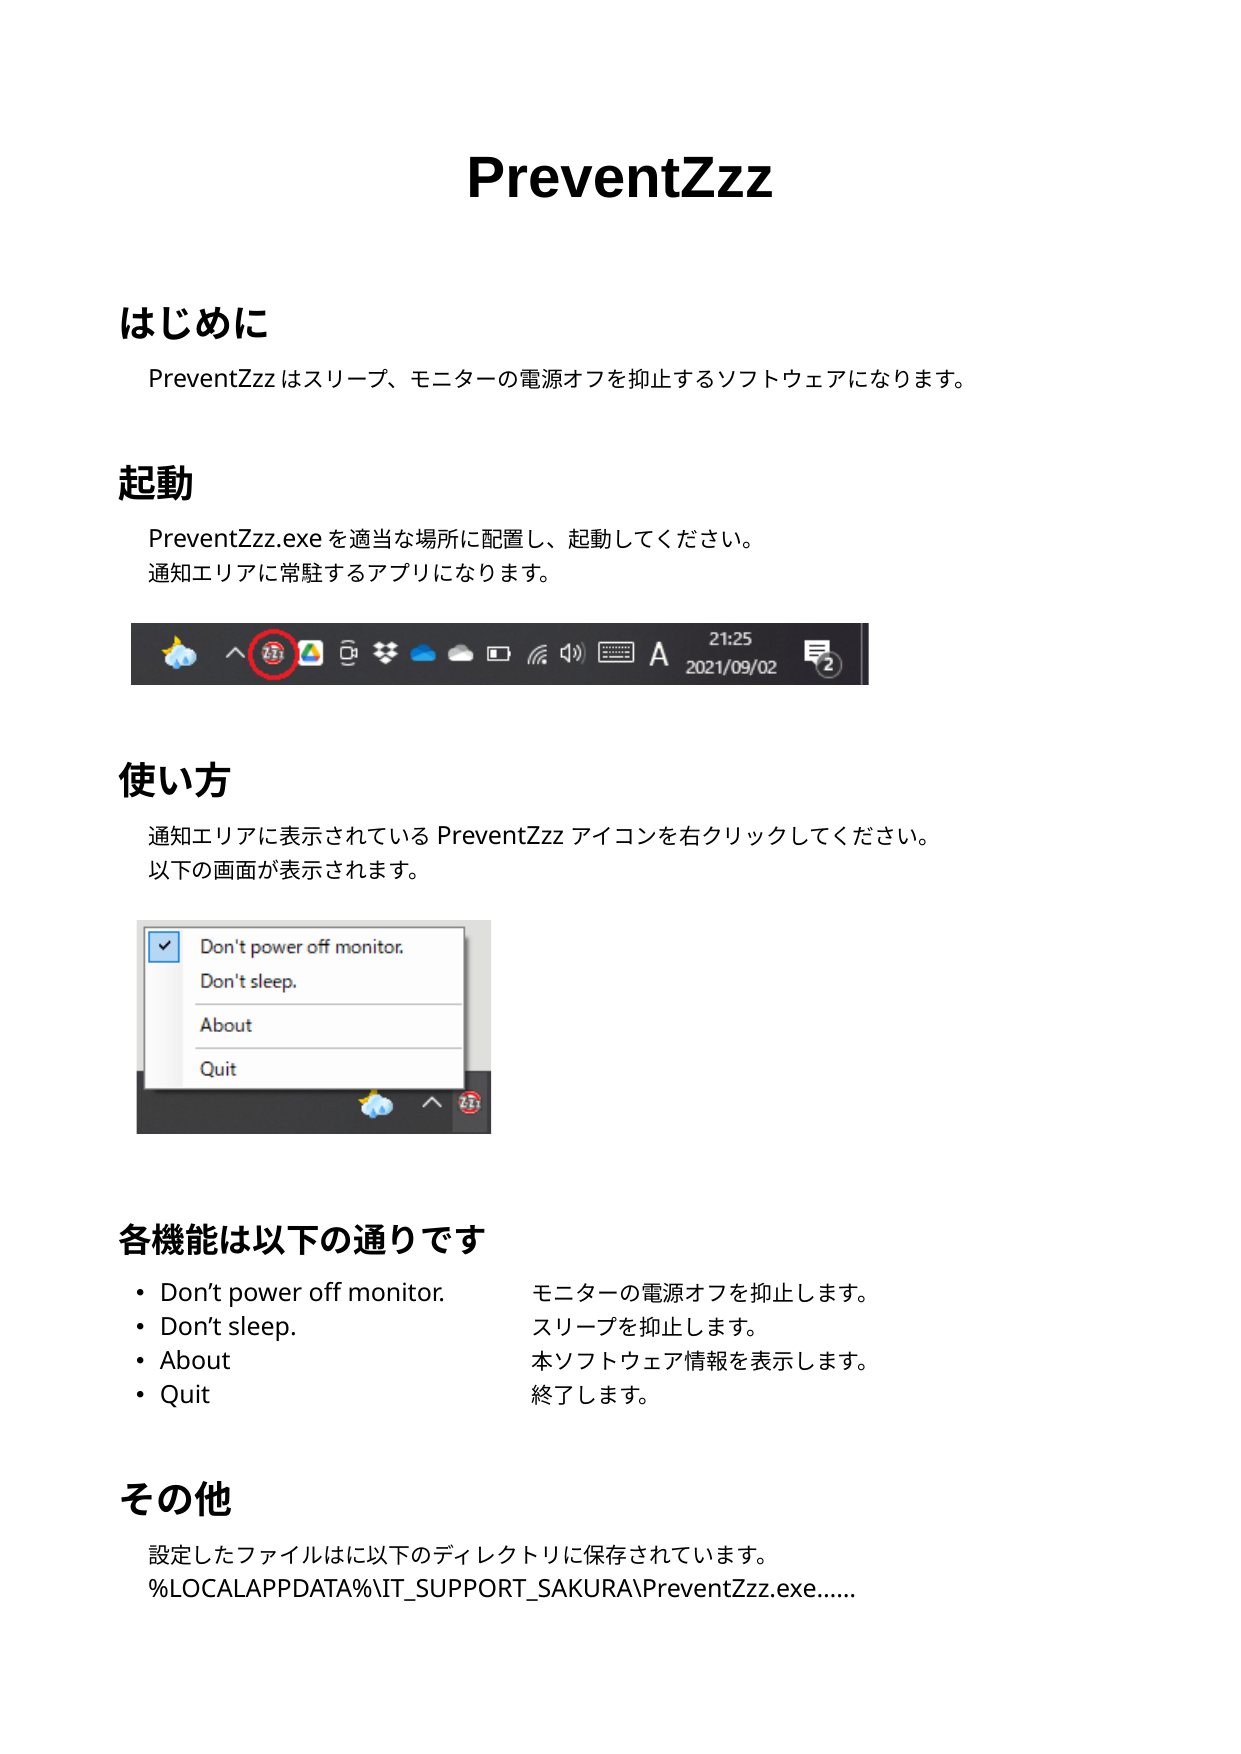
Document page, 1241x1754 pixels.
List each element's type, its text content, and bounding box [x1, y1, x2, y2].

text PreventZzzはスリープ、モニターの電源オフを抑止するソフトウェアになります。 [118, 361, 1122, 394]
subtitle 使い方 [118, 750, 1122, 805]
list About 本ソフトウェア情報を表示します。 [136, 1342, 1122, 1377]
list Don’t power off monitor. モニターの電源オフを抑止します。 [136, 1274, 1122, 1308]
text %LOCALAPPDATA%\IT_SUPPORT_SAKURA\PreventZzz.exe…… [118, 1571, 1122, 1605]
subtitle その他 [118, 1470, 1122, 1524]
list Quit 終了します。 [136, 1377, 1122, 1411]
subtitle 各機能は以下の通りです [118, 1213, 1122, 1262]
text 設定したファイルはに以下のディレクトリに保存されています。 [118, 1537, 1122, 1571]
subtitle 起動 [118, 454, 1122, 508]
text PreventZzz.exeを適当な場所に配置し、起動してください。 [118, 521, 1122, 555]
subtitle はじめに [118, 293, 1122, 348]
title PreventZzz [118, 143, 1122, 210]
picture [136, 920, 492, 1134]
list Don’t sleep. スリープを抑止します。 [136, 1308, 1122, 1342]
picture [131, 623, 869, 685]
text 通知エリアに常駐するアプリになります。 [118, 555, 1122, 589]
text 以下の画面が表示されます。 [118, 852, 1122, 886]
text 通知エリアに表示されている PreventZzz アイコンを右クリックしてください。 [118, 818, 1122, 852]
